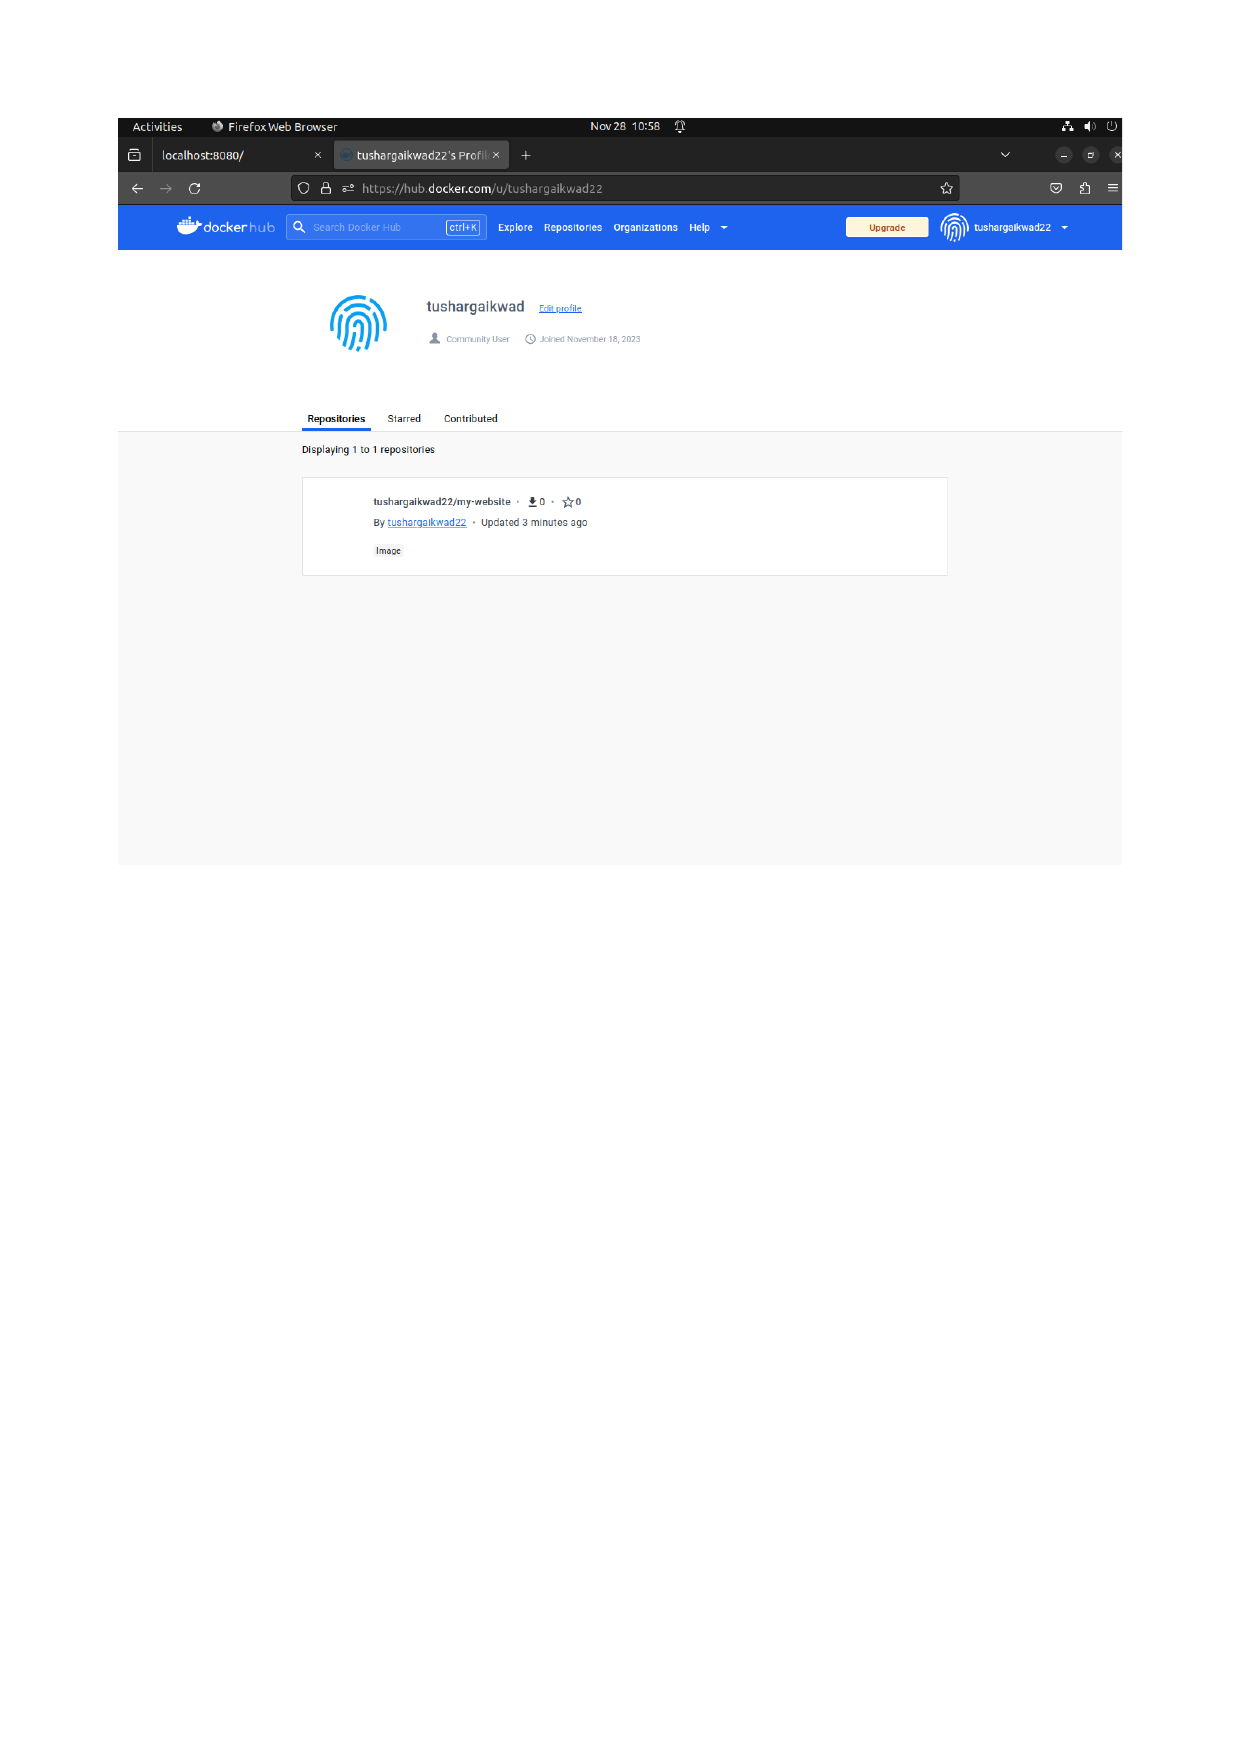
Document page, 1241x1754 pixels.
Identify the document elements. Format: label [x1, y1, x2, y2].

picture [118, 118, 1123, 865]
